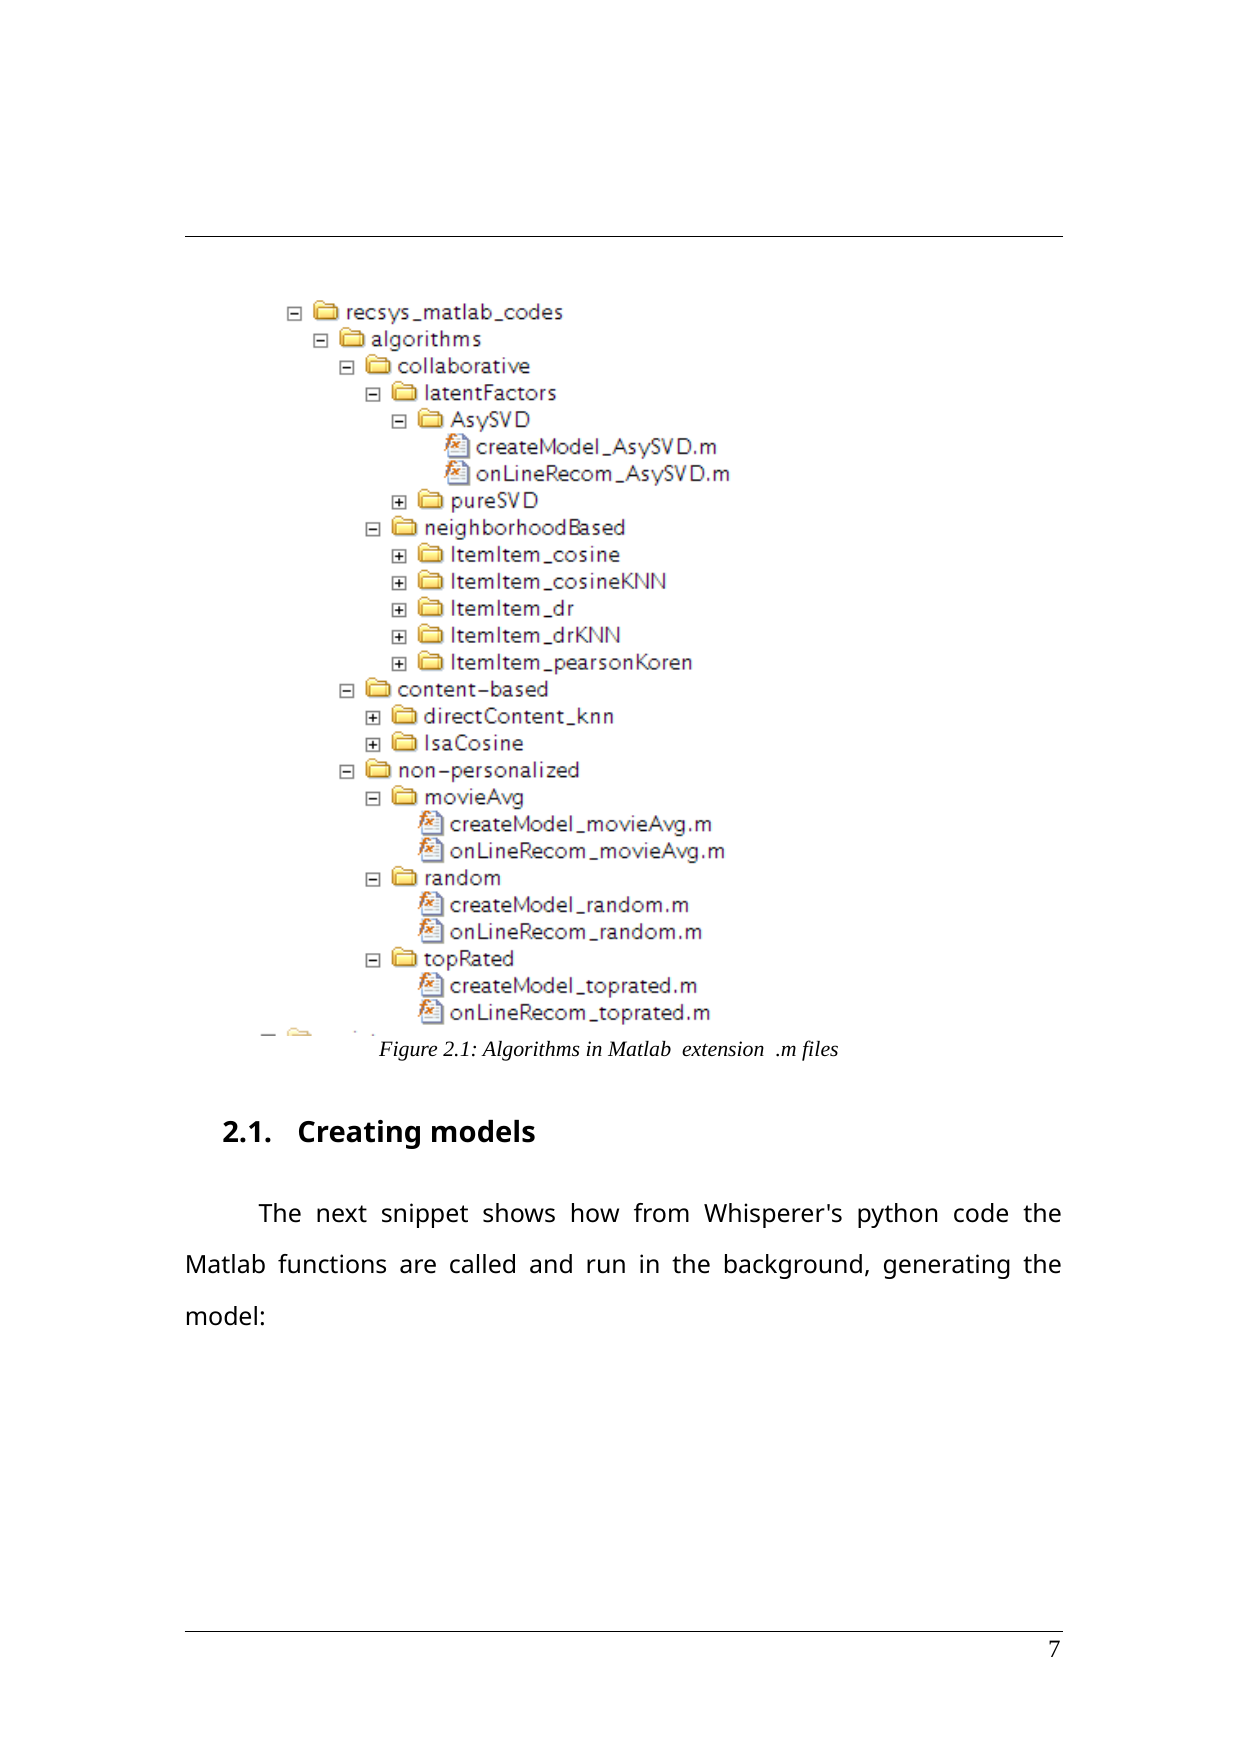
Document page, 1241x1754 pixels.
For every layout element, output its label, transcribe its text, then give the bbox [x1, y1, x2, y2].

picture [258, 299, 948, 1036]
subtitle Creating models [222, 266, 1063, 1151]
text Figure 2.1: Algorithms in Matlab extension .m files [258, 299, 961, 1061]
text The next snippet shows how from Whisperer's python code the Matlab functions are called and run in the background, generating the model: [184, 1196, 1063, 1332]
